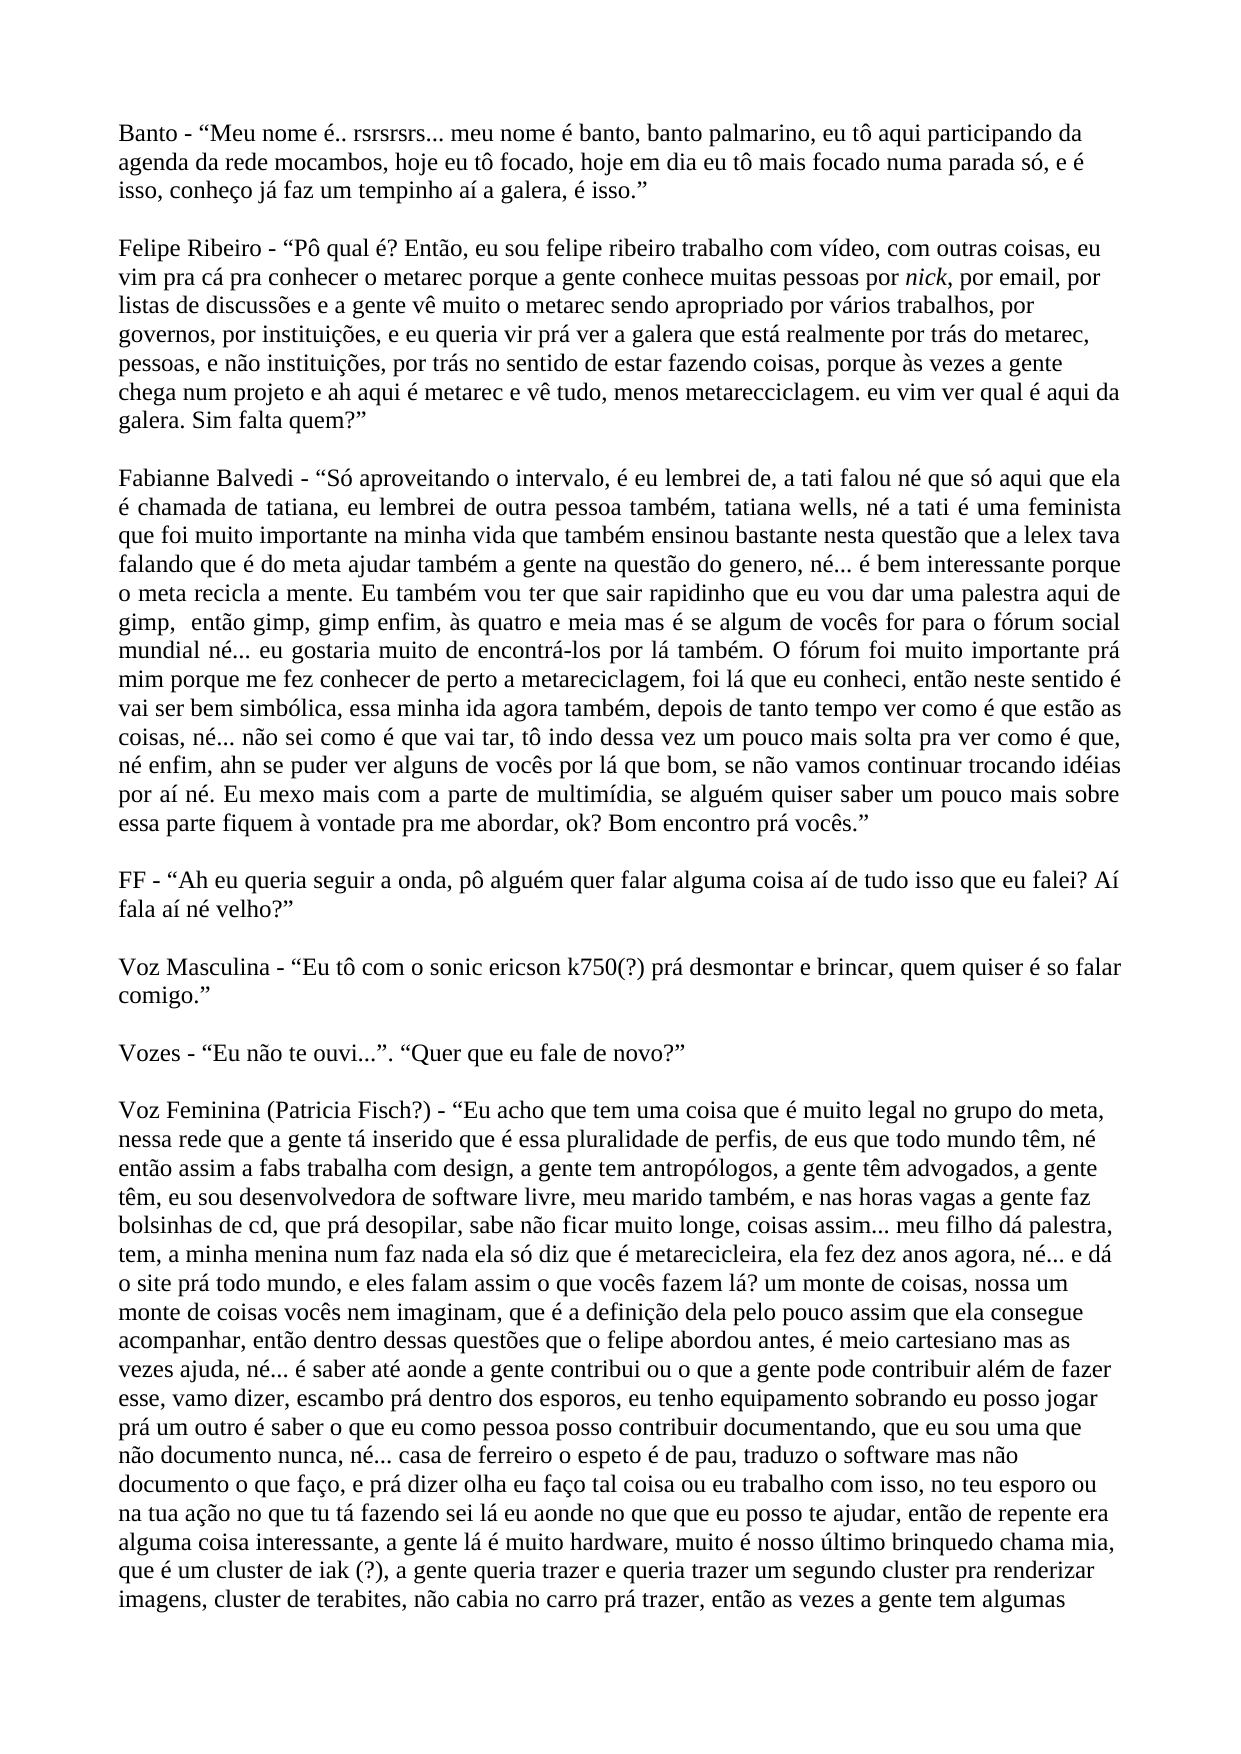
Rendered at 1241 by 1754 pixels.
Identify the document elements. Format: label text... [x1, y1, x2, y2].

text Voz Feminina (Patricia Fisch?) - “Eu acho que tem uma coisa que é muito legal no grupo do meta, nessa rede que a gente tá inserido que é essa pluralidade de perfis, de eus que todo mundo têm, né então assim a fabs trabalha com design, a gente tem antropólogos, a gente têm advogados, a gente têm, eu sou desenvolvedora de software livre, meu marido também, e nas horas vagas a gente faz bolsinhas de cd, que prá desopilar, sabe não ficar muito longe, coisas assim... meu filho dá palestra, tem, a minha menina num faz nada ela só diz que é metarecicleira, ela fez dez anos agora, né... e dá o site prá todo mundo, e eles falam assim o que vocês fazem lá? um monte de coisas, nossa um monte de coisas vocês nem imaginam, que é a definição dela pelo pouco assim que ela consegue acompanhar, então dentro dessas questões que o felipe abordou antes, é meio cartesiano mas as vezes ajuda, né... é saber até aonde a gente contribui ou o que a gente pode contribuir além de fazer esse, vamo dizer, escambo prá dentro dos esporos, eu tenho equipamento sobrando eu posso jogar prá um outro é saber o que eu como pessoa posso contribuir documentando, que eu sou uma que não documento nunca, né... casa de ferreiro o espeto é de pau, traduzo o software mas não documento o que faço, e prá dizer olha eu faço tal coisa ou eu trabalho com isso, no teu esporo ou na tua ação no que tu tá fazendo sei lá eu aonde no que que eu posso te ajudar, então de repente era alguma coisa interessante, a gente lá é muito hardware, muito é nosso último brinquedo chama mia, que é um cluster de iak (?), a gente queria trazer e queria trazer um segundo cluster pra renderizar imagens, cluster de terabites, não cabia no carro prá trazer, então as vezes a gente tem algumas [118, 1096, 1122, 1613]
text Vozes - “Eu não te ouvi...”. “Quer que eu fale de novo?” [118, 1038, 1122, 1067]
text Banto - “Meu nome é.. rsrsrsrs... meu nome é banto, banto palmarino, eu tô aqui participando da agenda da rede mocambos, hoje eu tô focado, hoje em dia eu tô mais focado numa parada só, e é isso, conheço já faz um tempinho aí a galera, é isso.” [118, 118, 1122, 204]
text Fabianne Balvedi - “Só aproveitando o intervalo, é eu lembrei de, a tati falou né que só aqui que ela é chamada de tatiana, eu lembrei de outra pessoa também, tatiana wells, né a tati é uma feminista que foi muito importante na minha vida que também ensinou bastante nesta questão que a lelex tava falando que é do meta ajudar também a gente na questão do genero, né... é bem interessante porque o meta recicla a mente. Eu também vou ter que sair rapidinho que eu vou dar uma palestra aqui de gimp, então gimp, gimp enfim, às quatro e meia mas é se algum de vocês for para o fórum social mundial né... eu gostaria muito de encontrá-los por lá também. O fórum foi muito importante prá mim porque me fez conhecer de perto a metareciclagem, foi lá que eu conheci, então neste sentido é vai ser bem simbólica, essa minha ida agora também, depois de tanto tempo ver como é que estão as coisas, né... não sei como é que vai tar, tô indo dessa vez um pouco mais solta pra ver como é que, né enfim, ahn se puder ver alguns de vocês por lá que bom, se não vamos continuar trocando idéias por aí né. Eu mexo mais com a parte de multimídia, se alguém quiser saber um pouco mais sobre essa parte fiquem à vontade pra me abordar, ok? Bom encontro prá vocês.” [118, 463, 1122, 837]
text FF - “Ah eu queria seguir a onda, pô alguém quer falar alguma coisa aí de tudo isso que eu falei? Aí fala aí né velho?” [118, 866, 1122, 923]
text Felipe Ribeiro - “Pô qual é? Então, eu sou felipe ribeiro trabalho com vídeo, com outras coisas, eu vim pra cá pra conhecer o metarec porque a gente conhece muitas pessoas por nick, por email, por listas de discussões e a gente vê muito o metarec sendo apropriado por vários trabalhos, por governos, por instituições, e eu queria vir prá ver a galera que está realmente por trás do metarec, pessoas, e não instituições, por trás no sentido de estar fazendo coisas, porque às vezes a gente chega num projeto e ah aqui é metarec e vê tudo, menos metarecciclagem. eu vim ver qual é aqui da galera. Sim falta quem?” [118, 233, 1122, 434]
text Voz Masculina - “Eu tô com o sonic ericson k750(?) prá desmontar e brincar, quem quiser é so falar comigo.” [118, 952, 1122, 1009]
